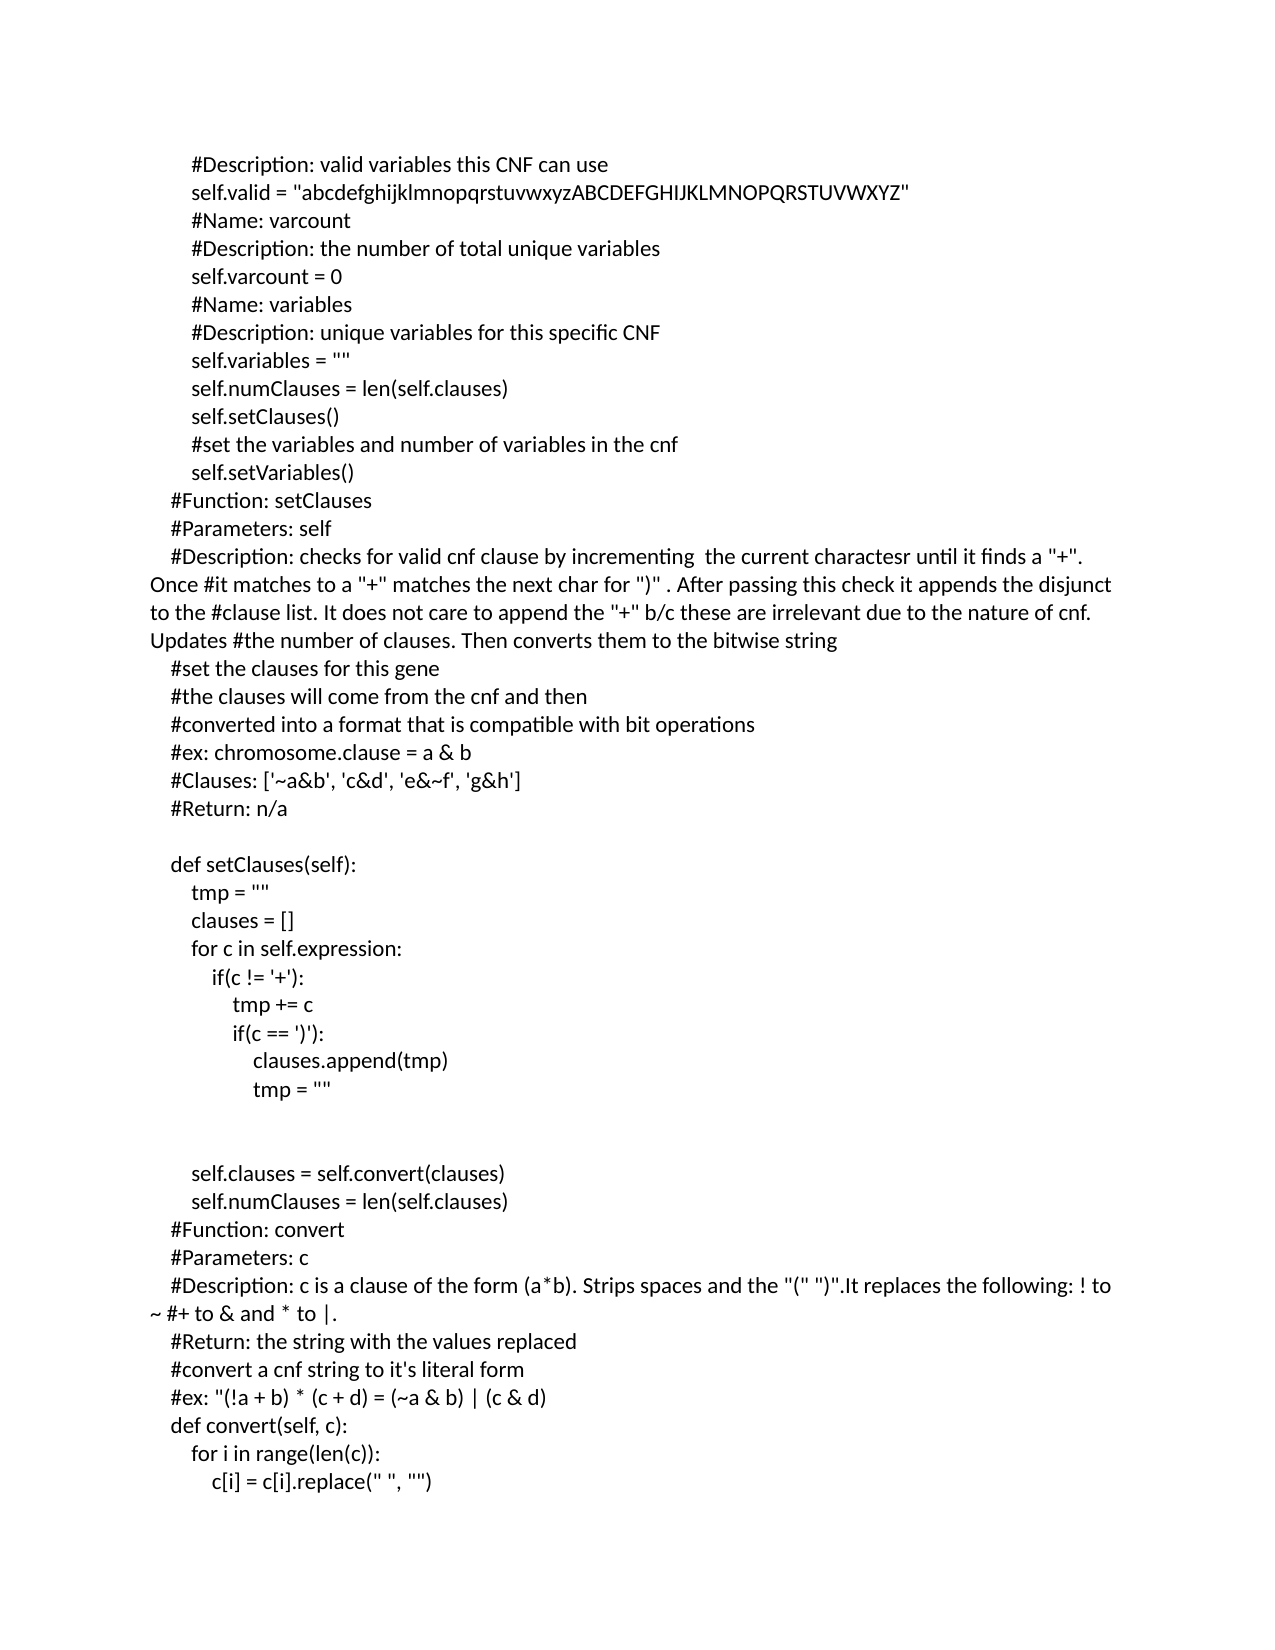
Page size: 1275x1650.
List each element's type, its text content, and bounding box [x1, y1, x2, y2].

text #Description: checks for valid cnf clause by incrementing the current charactesr until it finds a "+". Once #it matches to a "+" matches the next char for ")" . After passing this check it appends the disjunct to the #clause list. It does not care to append the "+" b/c these are irrelevant due to the nature of cnf. Updates #the number of clauses. Then converts them to the bitwise string [150, 542, 1125, 654]
text #Name: variables [150, 290, 1125, 318]
text def convert(self, c): [150, 1411, 1125, 1439]
text self.clauses = self.convert(clauses) [150, 1159, 1125, 1187]
text self.varcount = 0 [150, 262, 1125, 290]
text for c in self.expression: [150, 934, 1125, 963]
text tmp += c [150, 991, 1125, 1019]
text tmp = "" [150, 1075, 1125, 1103]
text for i in range(len(c)): [150, 1439, 1125, 1467]
text def setClauses(self): [150, 851, 1125, 878]
text #Description: unique variables for this specific CNF [150, 318, 1125, 346]
text #Return: the string with the values replaced [150, 1327, 1125, 1355]
text tmp = "" [150, 878, 1125, 907]
text self.numClauses = len(self.clauses) [150, 1187, 1125, 1215]
text clauses.append(tmp) [150, 1047, 1125, 1075]
text #set the clauses for this gene [150, 654, 1125, 682]
text #Name: varcount [150, 206, 1125, 234]
text #Function: setClauses [150, 486, 1125, 514]
text #Description: c is a clause of the form (a*b). Strips spaces and the "(" ")".It replaces the following: ! to ~ #+ to & and * to |. [150, 1271, 1125, 1327]
text if(c != '+'): [150, 963, 1125, 991]
text #the clauses will come from the cnf and then [150, 682, 1125, 710]
text #ex: "(!a + b) * (c + d) = (~a & b) | (c & d) [150, 1383, 1125, 1411]
text #Return: n/a [150, 794, 1125, 822]
text c[i] = c[i].replace(" ", "") [150, 1467, 1125, 1495]
text self.variables = "" [150, 346, 1125, 374]
text self.setVariables() [150, 458, 1125, 486]
text #converted into a format that is compatible with bit operations [150, 710, 1125, 738]
text self.setClauses() [150, 402, 1125, 430]
text self.numClauses = len(self.clauses) [150, 374, 1125, 402]
text clauses = [] [150, 907, 1125, 934]
text #Description: valid variables this CNF can use [150, 150, 1125, 178]
text #ex: chromosome.clause = a & b [150, 738, 1125, 766]
text #Parameters: self [150, 514, 1125, 542]
text #Parameters: c [150, 1243, 1125, 1271]
text self.valid = "abcdefghijklmnopqrstuvwxyzABCDEFGHIJKLMNOPQRSTUVWXYZ" [150, 178, 1125, 206]
text #Function: convert [150, 1215, 1125, 1243]
text if(c == ')'): [150, 1019, 1125, 1047]
text #convert a cnf string to it's literal form [150, 1355, 1125, 1383]
text #Clauses: ['~a&b', 'c&d', 'e&~f', 'g&h'] [150, 766, 1125, 794]
text #Description: the number of total unique variables [150, 234, 1125, 262]
text #set the variables and number of variables in the cnf [150, 430, 1125, 458]
